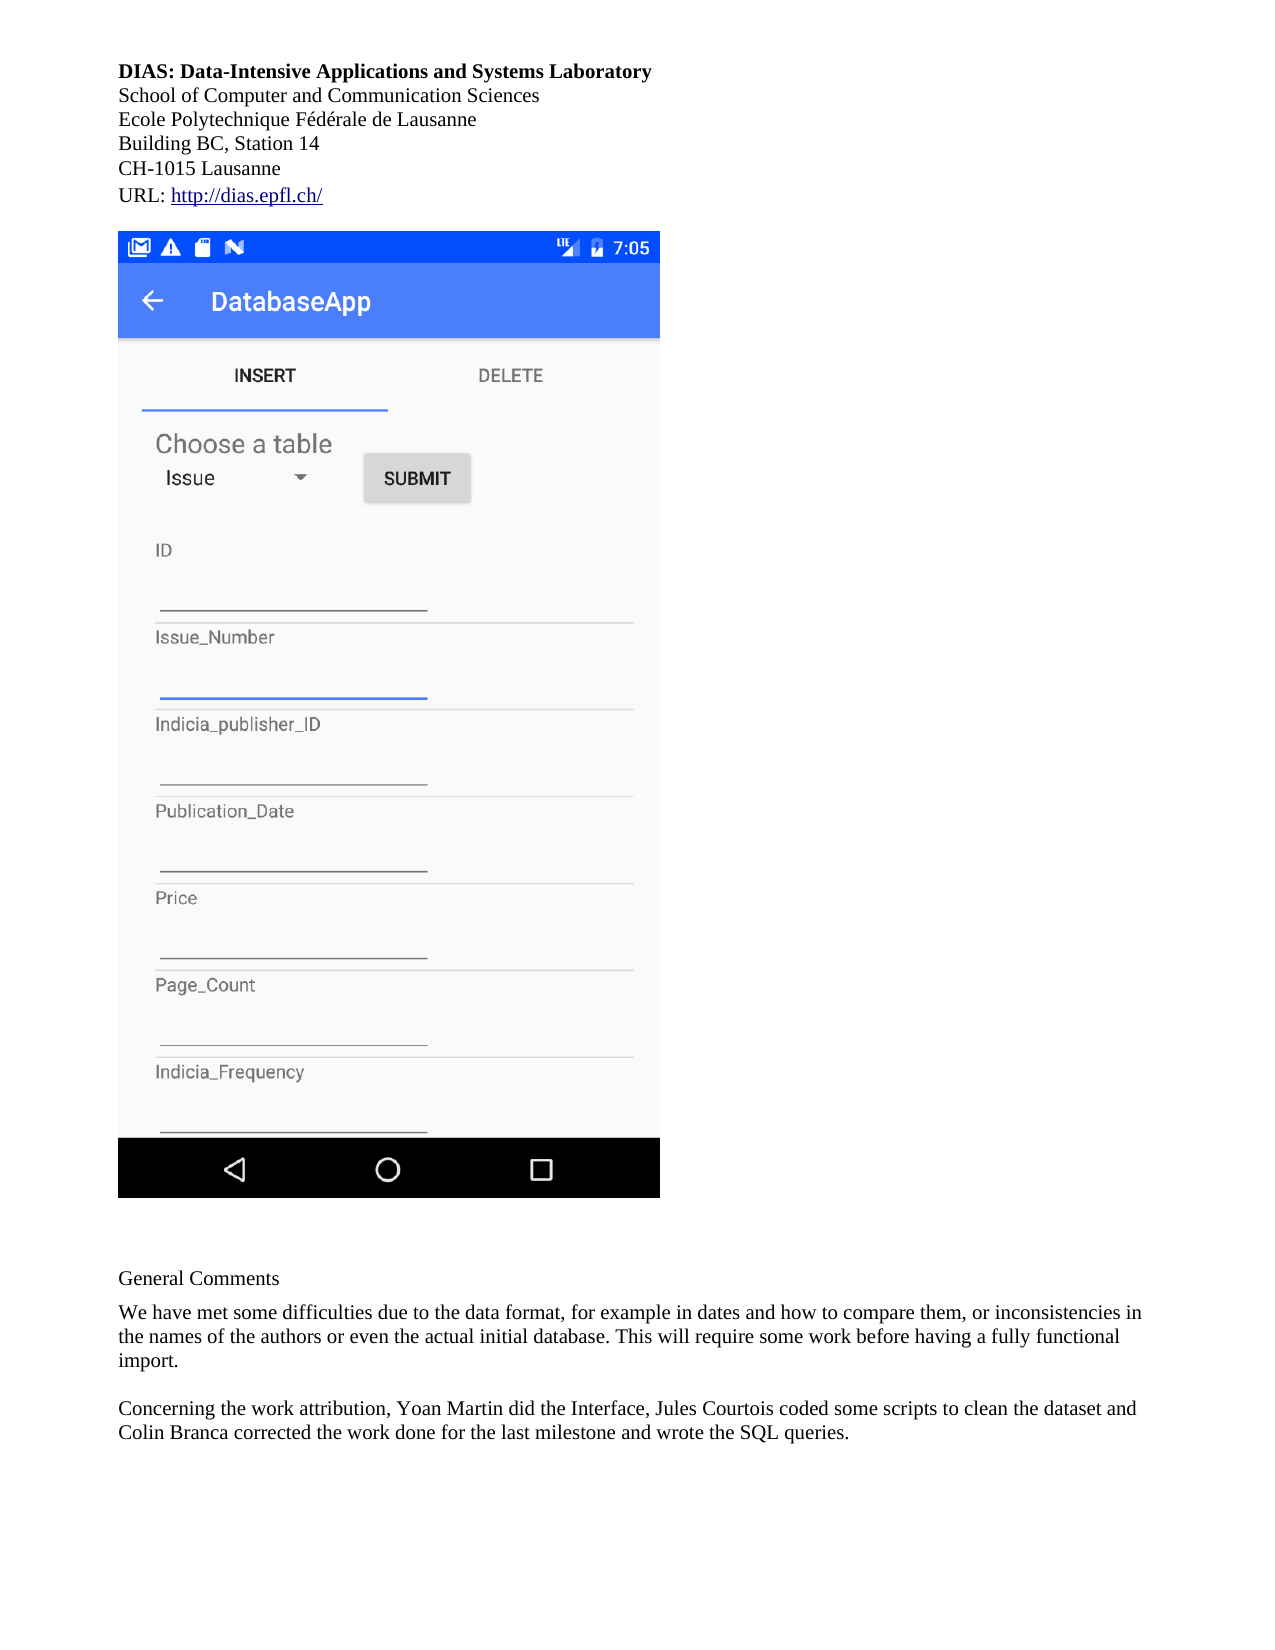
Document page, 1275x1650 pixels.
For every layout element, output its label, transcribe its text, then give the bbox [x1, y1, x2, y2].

text We have met some difficulties due to the data format, for example in dates and how to compare them, or inconsistencies in the names of the authors or even the actual initial database. This will require some work before having a fully functional import. [118, 1300, 1157, 1372]
subtitle General Comments [118, 1266, 1157, 1290]
picture [118, 231, 660, 1198]
text Concerning the work attribution, Yoan Martin did the Interface, Jules Courtois coded some scripts to clean the dataset and Colin Branca corrected the work done for the last milestone and wrote the SQL queries. [118, 1396, 1157, 1444]
